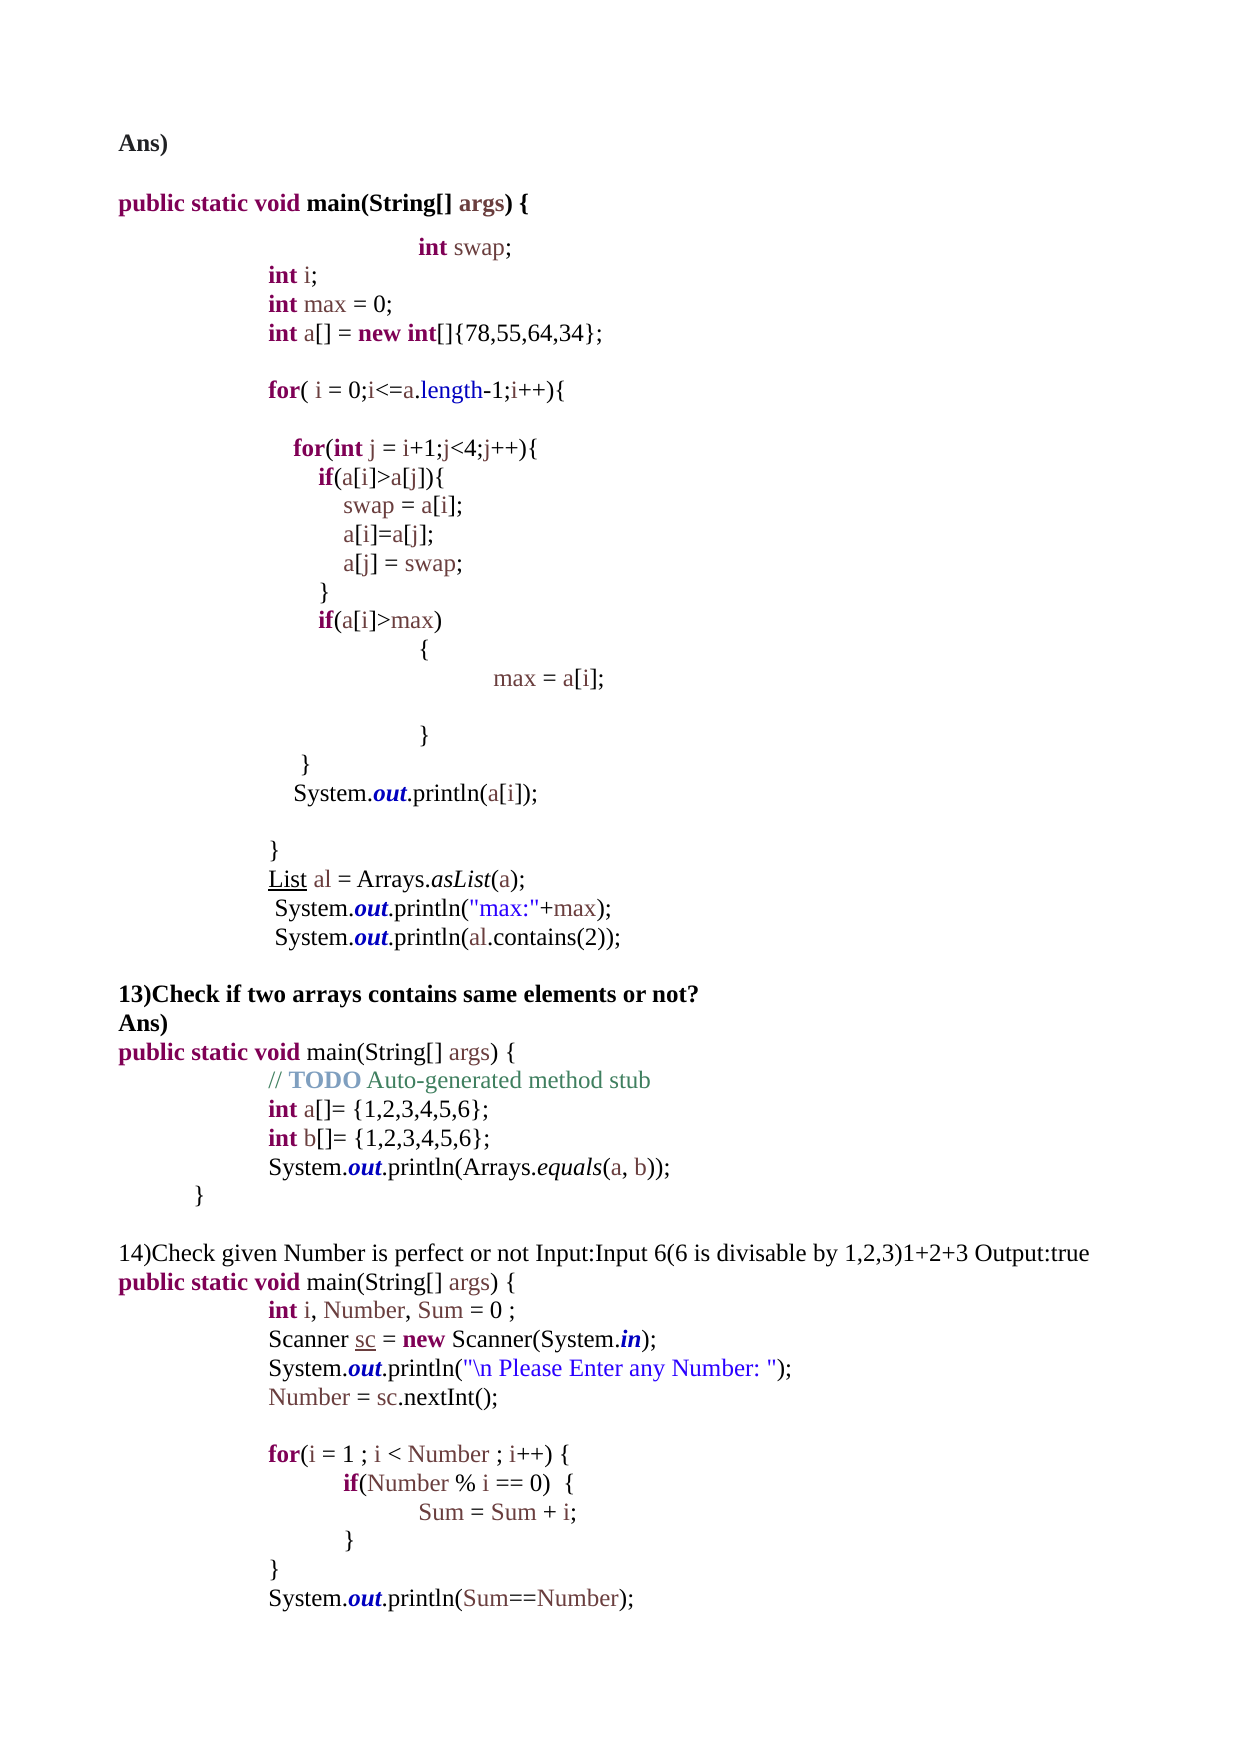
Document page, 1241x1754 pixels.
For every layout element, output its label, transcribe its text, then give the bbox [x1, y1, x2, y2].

text public static void main(String[] args) { [118, 1267, 1122, 1295]
text Scanner sc = new Scanner(System.in); [118, 1324, 1122, 1353]
text 14)Check given Number is perfect or not Input:Input 6(6 is divisable by 1,2,3)1+2+3 Output:true [118, 1238, 1122, 1267]
text } [118, 1554, 1122, 1583]
text if(a[i]>max) [118, 605, 1122, 634]
text int i; [118, 260, 1122, 289]
text for( i = 0;i<=a.length-1;i++){ [118, 375, 1122, 404]
text public static void main(String[] args) { [118, 1037, 1122, 1065]
text for(i = 1 ; i < Number ; i++) { [118, 1439, 1122, 1468]
text int i, Number, Sum = 0 ; [118, 1295, 1122, 1324]
text public static void main(String[] args) { [118, 178, 1122, 217]
text System.out.println("max:"+max); [118, 893, 1122, 922]
text Ans) [118, 118, 1122, 157]
text } [118, 749, 1122, 778]
text System.out.println(a[i]); [118, 778, 1122, 807]
text System.out.println("\n Please Enter any Number: "); [118, 1353, 1122, 1382]
text Sum = Sum + i; [118, 1497, 1122, 1525]
text if(a[i]>a[j]){ [118, 462, 1122, 490]
text Number = sc.nextInt(); [118, 1382, 1122, 1410]
text if(Number % i == 0) { [118, 1468, 1122, 1497]
text List al = Arrays.asList(a); [118, 864, 1122, 893]
text a[i]=a[j]; [118, 519, 1122, 548]
text int b[]= {1,2,3,4,5,6}; [118, 1123, 1122, 1152]
text System.out.println(Sum==Number); [118, 1583, 1122, 1612]
text 13)Check if two arrays contains same elements or not? [118, 979, 1122, 1008]
text for(int j = i+1;j<4;j++){ [118, 433, 1122, 462]
text System.out.println(al.contains(2)); [118, 922, 1122, 950]
text Ans) [118, 1008, 1122, 1037]
text int a[] = new int[]{78,55,64,34}; [118, 318, 1122, 347]
text } [118, 835, 1122, 864]
text } [118, 1525, 1122, 1554]
text } [118, 720, 1122, 749]
text } [118, 1180, 1122, 1209]
text // TODO Auto-generated method stub [118, 1065, 1122, 1094]
text a[j] = swap; [118, 548, 1122, 577]
text int max = 0; [118, 289, 1122, 318]
text int a[]= {1,2,3,4,5,6}; [118, 1094, 1122, 1123]
text swap = a[i]; [118, 490, 1122, 519]
text System.out.println(Arrays.equals(a, b)); [118, 1152, 1122, 1180]
text } [118, 577, 1122, 605]
text int swap; [118, 232, 1122, 260]
text { [118, 634, 1122, 663]
text max = a[i]; [118, 663, 1122, 720]
